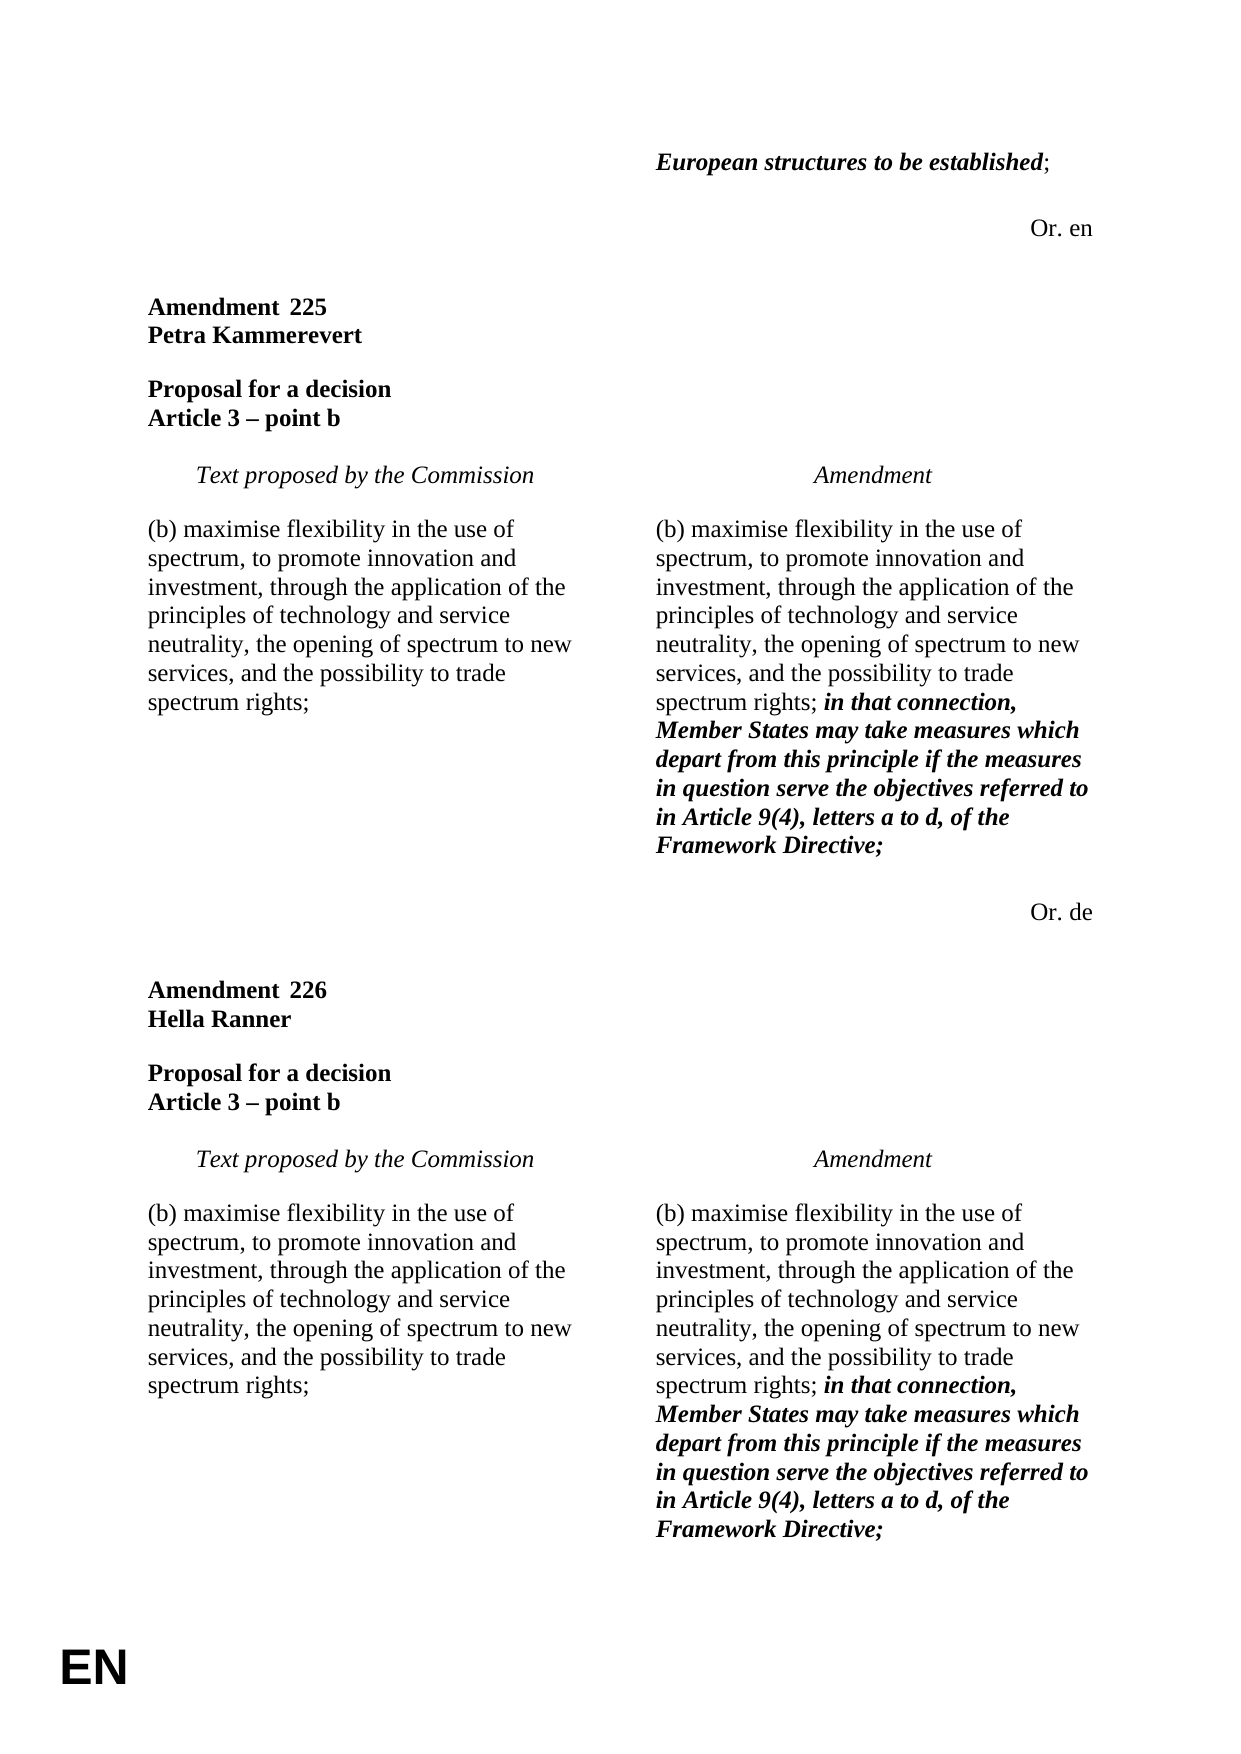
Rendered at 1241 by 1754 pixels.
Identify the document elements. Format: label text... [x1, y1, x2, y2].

table_cell (b) maximise flexibility in the use of spectrum, to promote innovation and investment, through the application of the principles of technology and service neutrality, the opening of spectrum to new services, and the possibility to trade spectrum rights; [112, 514, 620, 872]
text <DocAmend>Proposal for a decision</DocAmend> [148, 374, 1093, 403]
text <Members>Petra Kammerevert</Members> [148, 321, 1093, 349]
text <Amend>Amendment <NumAm>225</NumAm> [148, 292, 1093, 321]
table_cell Amendment [620, 461, 1128, 514]
table_cell [112, 147, 620, 188]
table_cell European structures to be established; [620, 147, 1128, 188]
text <Article>Article 3 – point b </Article> [148, 1087, 1093, 1116]
text <Amend>Amendment <NumAm>226</NumAm> [148, 976, 1093, 1004]
table_header [112, 1116, 1128, 1144]
table_cell Amendment [620, 1144, 1128, 1198]
text <Members>Hella Ranner</Members> [148, 1004, 1093, 1033]
table_cell (b) maximise flexibility in the use of spectrum, to promote innovation and investment, through the application of the principles of technology and service neutrality, the opening of spectrum to new services, and the possibility to trade spectrum rights; in that connection, Member States may take measures which depart from this principle if the measures in question serve the objectives referred to in Article 9(4), letters a to d, of the Framework Directive; [620, 514, 1128, 872]
table_cell Text proposed by the Commission [112, 1144, 620, 1198]
table_cell (b) maximise flexibility in the use of spectrum, to promote innovation and investment, through the application of the principles of technology and service neutrality, the opening of spectrum to new services, and the possibility to trade spectrum rights; [112, 1198, 620, 1556]
text Or. <Original>{DE}de</Original> [148, 897, 1093, 926]
table_cell Text proposed by the Commission [112, 461, 620, 514]
text <DocAmend>Proposal for a decision</DocAmend> [148, 1058, 1093, 1087]
table_cell (b) maximise flexibility in the use of spectrum, to promote innovation and investment, through the application of the principles of technology and service neutrality, the opening of spectrum to new services, and the possibility to trade spectrum rights; in that connection, Member States may take measures which depart from this principle if the measures in question serve the objectives referred to in Article 9(4), letters a to d, of the Framework Directive; [620, 1198, 1128, 1556]
text Or. <Original>{EN}en</Original> [148, 213, 1093, 242]
text <Article>Article 3 – point b </Article> [148, 403, 1093, 432]
table_header [112, 432, 1128, 461]
